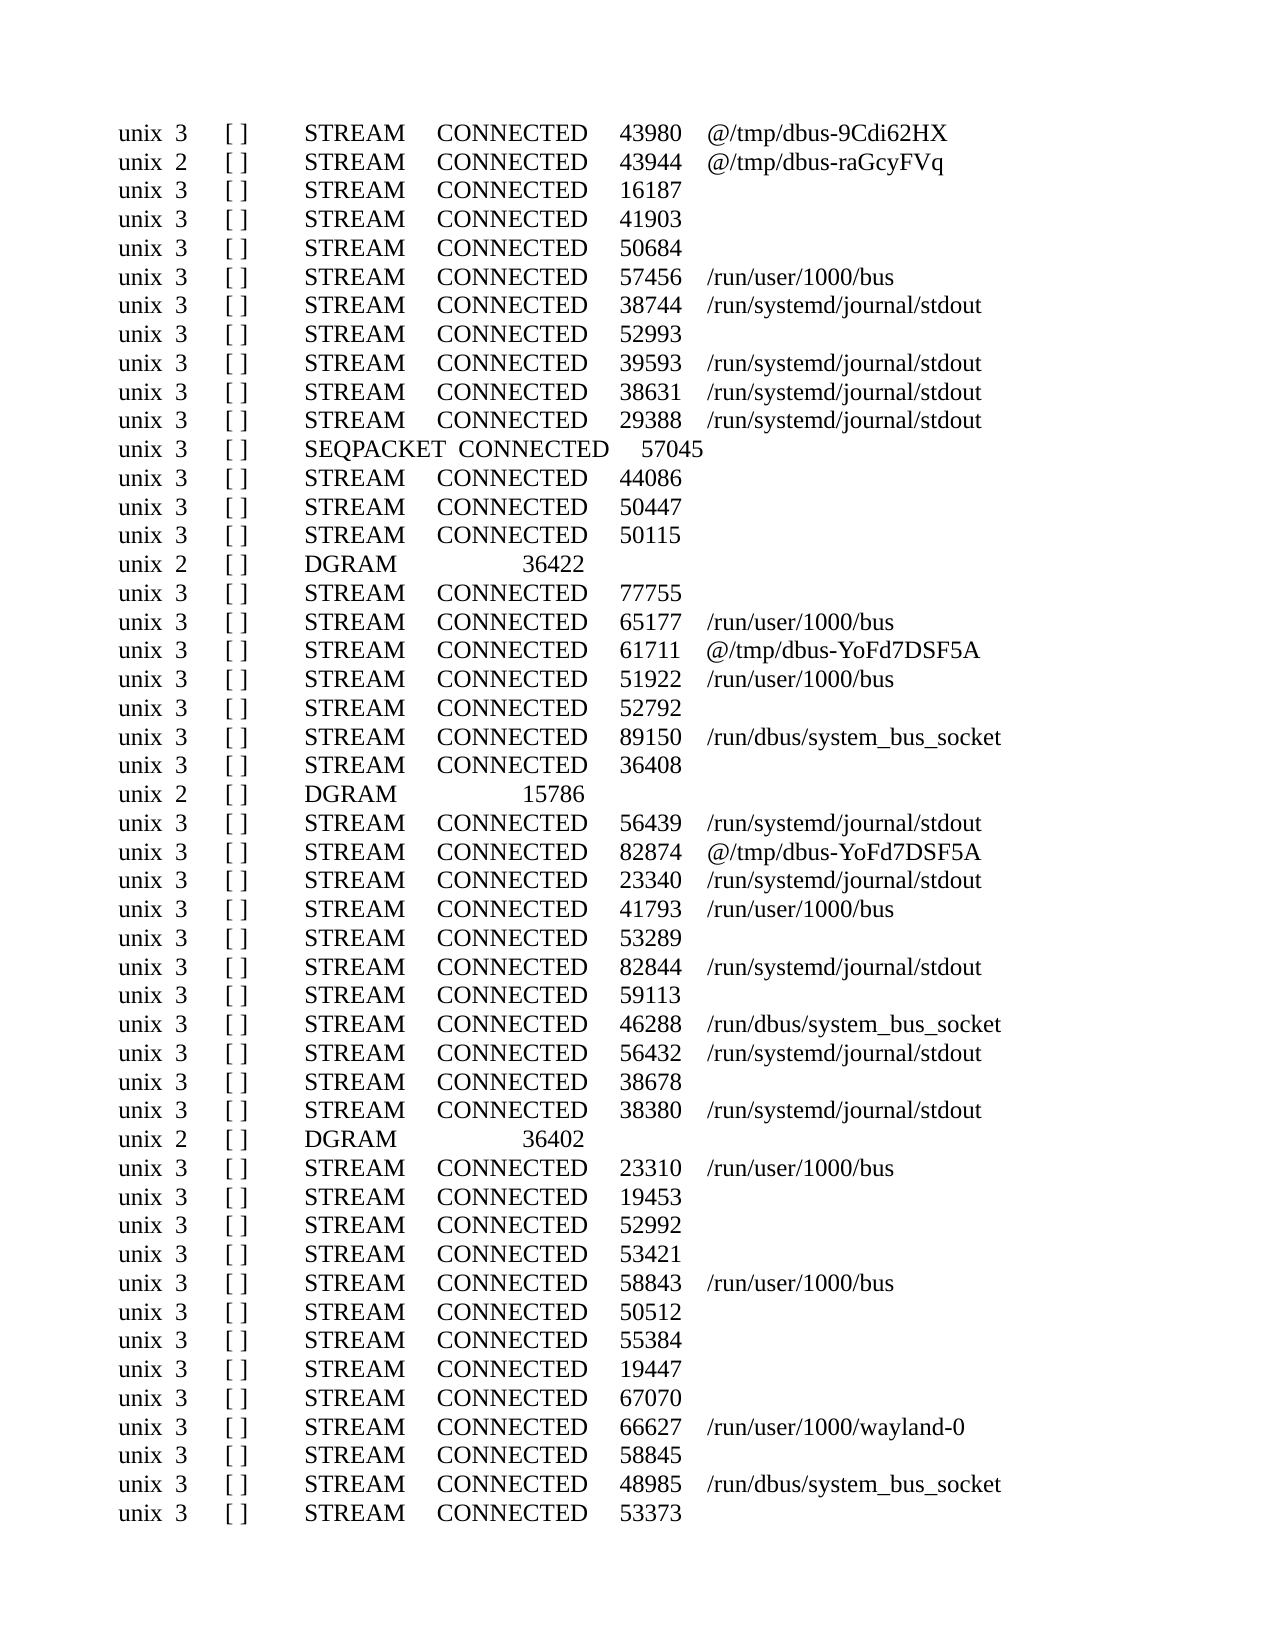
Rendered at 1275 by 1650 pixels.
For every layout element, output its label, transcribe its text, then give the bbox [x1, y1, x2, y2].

text unix 3 [ ] STREAM CONNECTED 44086 [118, 463, 1157, 492]
text unix 3 [ ] STREAM CONNECTED 58843 /run/user/1000/bus [118, 1268, 1157, 1297]
text unix 3 [ ] STREAM CONNECTED 53289 [118, 923, 1157, 952]
text unix 2 [ ] STREAM CONNECTED 43944 @/tmp/dbus-raGcyFVq [118, 147, 1157, 176]
text unix 3 [ ] STREAM CONNECTED 19447 [118, 1354, 1157, 1383]
text unix 3 [ ] STREAM CONNECTED 41793 /run/user/1000/bus [118, 894, 1157, 923]
text unix 3 [ ] STREAM CONNECTED 82874 @/tmp/dbus-YoFd7DSF5A [118, 837, 1157, 866]
text unix 3 [ ] STREAM CONNECTED 23310 /run/user/1000/bus [118, 1153, 1157, 1182]
text unix 3 [ ] STREAM CONNECTED 46288 /run/dbus/system_bus_socket [118, 1009, 1157, 1038]
text unix 3 [ ] STREAM CONNECTED 56439 /run/systemd/journal/stdout [118, 808, 1157, 837]
text unix 3 [ ] STREAM CONNECTED 39593 /run/systemd/journal/stdout [118, 348, 1157, 377]
text unix 3 [ ] STREAM CONNECTED 23340 /run/systemd/journal/stdout [118, 866, 1157, 894]
text unix 3 [ ] STREAM CONNECTED 43980 @/tmp/dbus-9Cdi62HX [118, 118, 1157, 147]
text unix 3 [ ] STREAM CONNECTED 58845 [118, 1441, 1157, 1469]
text unix 3 [ ] STREAM CONNECTED 48985 /run/dbus/system_bus_socket [118, 1469, 1157, 1498]
text unix 3 [ ] STREAM CONNECTED 19453 [118, 1182, 1157, 1211]
text unix 3 [ ] STREAM CONNECTED 50447 [118, 492, 1157, 521]
text unix 3 [ ] STREAM CONNECTED 29388 /run/systemd/journal/stdout [118, 406, 1157, 434]
text unix 3 [ ] STREAM CONNECTED 50115 [118, 521, 1157, 549]
text unix 3 [ ] STREAM CONNECTED 61711 @/tmp/dbus-YoFd7DSF5A [118, 636, 1157, 664]
text unix 3 [ ] STREAM CONNECTED 16187 [118, 176, 1157, 204]
text unix 3 [ ] STREAM CONNECTED 36408 [118, 751, 1157, 779]
text unix 3 [ ] STREAM CONNECTED 57456 /run/user/1000/bus [118, 262, 1157, 291]
text unix 3 [ ] STREAM CONNECTED 52993 [118, 319, 1157, 348]
text unix 3 [ ] SEQPACKET CONNECTED 57045 [118, 434, 1157, 463]
text unix 3 [ ] STREAM CONNECTED 38380 /run/systemd/journal/stdout [118, 1096, 1157, 1124]
text unix 3 [ ] STREAM CONNECTED 82844 /run/systemd/journal/stdout [118, 952, 1157, 981]
text unix 3 [ ] STREAM CONNECTED 52792 [118, 693, 1157, 722]
text unix 3 [ ] STREAM CONNECTED 41903 [118, 204, 1157, 233]
text unix 3 [ ] STREAM CONNECTED 51922 /run/user/1000/bus [118, 664, 1157, 693]
text unix 3 [ ] STREAM CONNECTED 66627 /run/user/1000/wayland-0 [118, 1412, 1157, 1441]
text unix 3 [ ] STREAM CONNECTED 50684 [118, 233, 1157, 262]
text unix 3 [ ] STREAM CONNECTED 89150 /run/dbus/system_bus_socket [118, 722, 1157, 751]
text unix 3 [ ] STREAM CONNECTED 52992 [118, 1211, 1157, 1239]
text unix 3 [ ] STREAM CONNECTED 50512 [118, 1297, 1157, 1326]
text unix 3 [ ] STREAM CONNECTED 56432 /run/systemd/journal/stdout [118, 1038, 1157, 1067]
text unix 3 [ ] STREAM CONNECTED 59113 [118, 981, 1157, 1009]
text unix 3 [ ] STREAM CONNECTED 55384 [118, 1326, 1157, 1354]
text unix 2 [ ] DGRAM 36422 [118, 549, 1157, 578]
text unix 3 [ ] STREAM CONNECTED 38631 /run/systemd/journal/stdout [118, 377, 1157, 406]
text unix 3 [ ] STREAM CONNECTED 38744 /run/systemd/journal/stdout [118, 291, 1157, 319]
text unix 3 [ ] STREAM CONNECTED 65177 /run/user/1000/bus [118, 607, 1157, 636]
text unix 2 [ ] DGRAM 36402 [118, 1124, 1157, 1153]
text unix 2 [ ] DGRAM 15786 [118, 779, 1157, 808]
text unix 3 [ ] STREAM CONNECTED 53421 [118, 1239, 1157, 1268]
text unix 3 [ ] STREAM CONNECTED 67070 [118, 1383, 1157, 1412]
text unix 3 [ ] STREAM CONNECTED 53373 [118, 1498, 1157, 1527]
text unix 3 [ ] STREAM CONNECTED 38678 [118, 1067, 1157, 1096]
text unix 3 [ ] STREAM CONNECTED 77755 [118, 578, 1157, 607]
